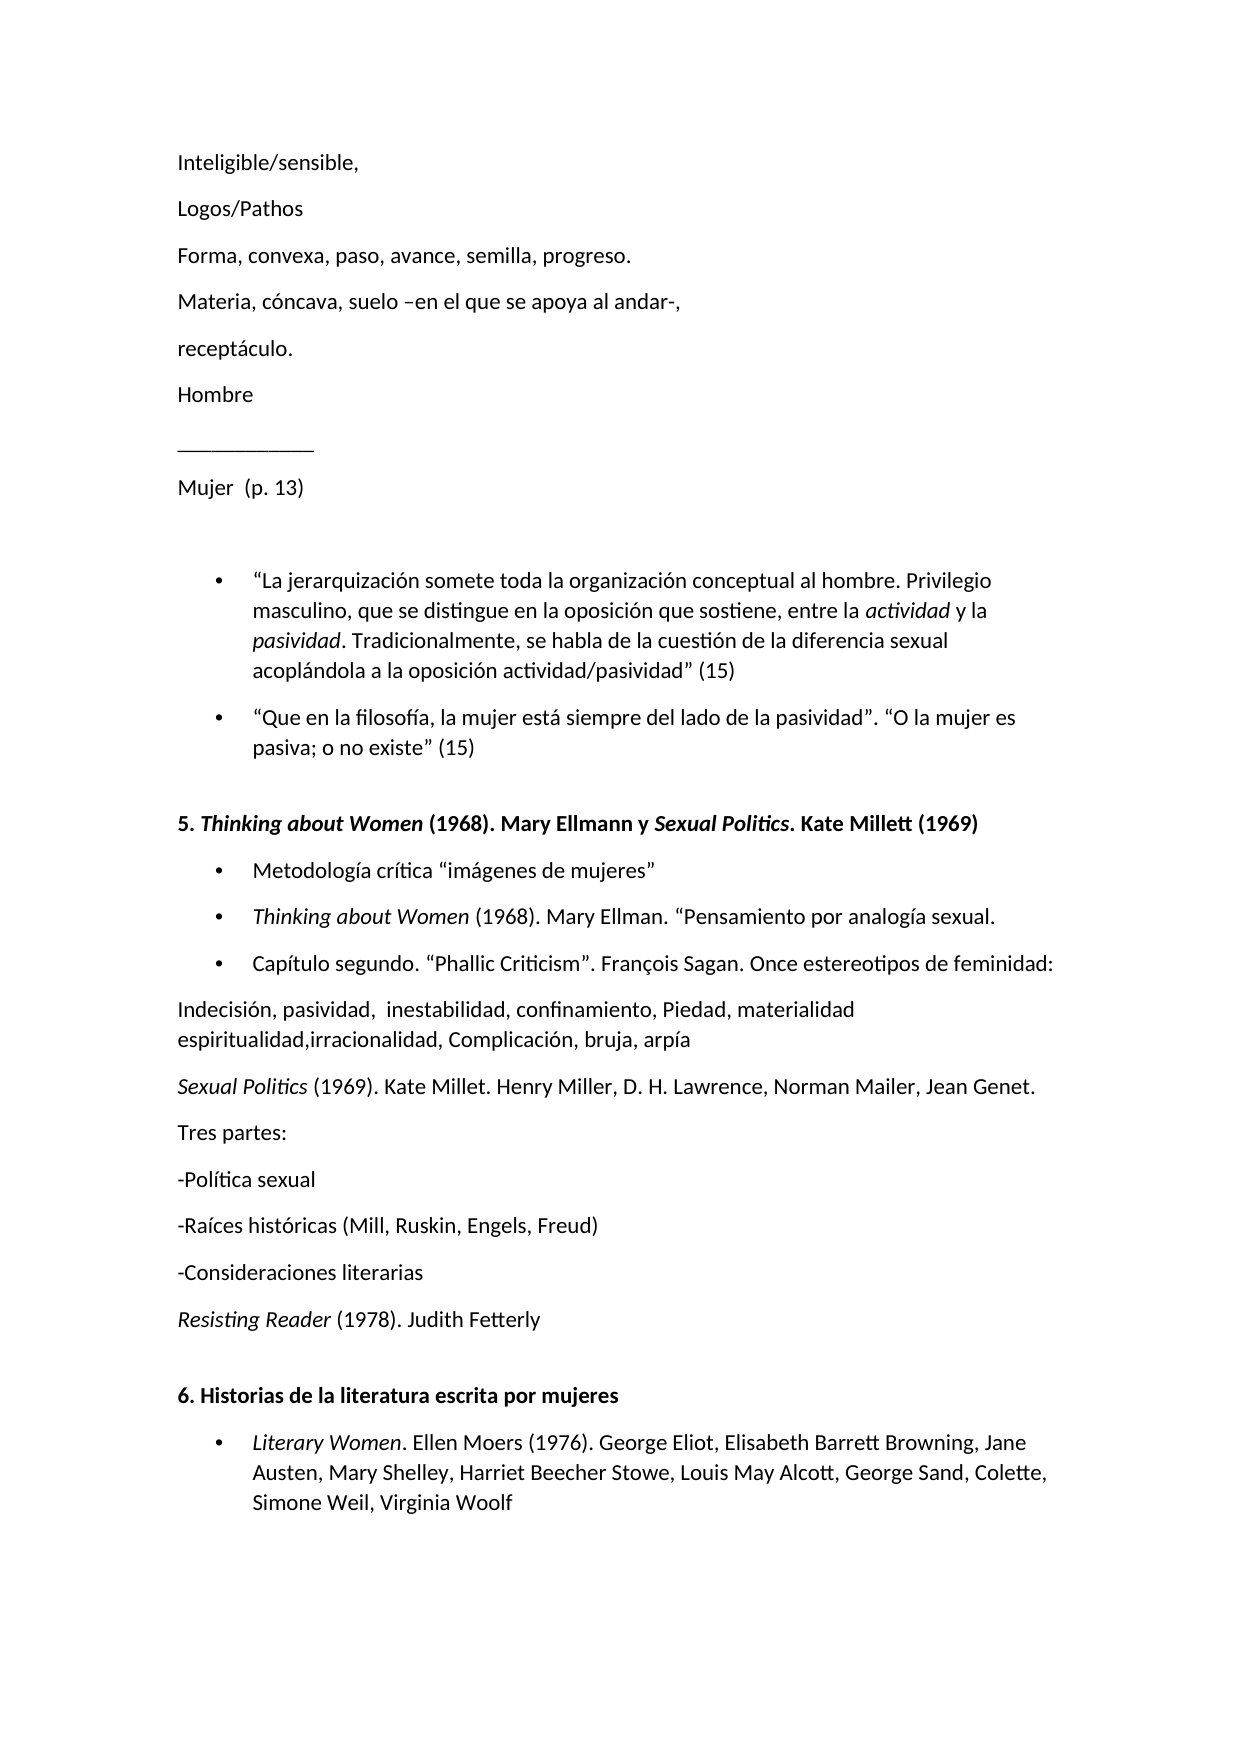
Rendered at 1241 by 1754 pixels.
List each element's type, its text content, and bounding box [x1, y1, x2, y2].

list “La jerarquización somete toda la organización conceptual al hombre. Privilegio masculino, que se distingue en la oposición que sostiene, entre la actividad y la pasividad. Tradicionalmente, se habla de la cuestión de la diferencia sexual acoplándola a la oposición actividad/pasividad” (15) [215, 567, 1063, 684]
text 6. Historias de la literatura escrita por mujeres [177, 1351, 1063, 1409]
text Inteligible/sensible, [177, 148, 1063, 176]
text Mujer (p. 13) [177, 473, 1063, 502]
list Thinking about Women (1968). Mary Ellman. “Pensamiento por analogía sexual. [215, 902, 1063, 930]
text Resisting Reader (1978). Judith Fetterly [177, 1305, 1063, 1333]
list Literary Women. Ellen Moers (1976). George Eliot, Elisabeth Barrett Browning, Jane Austen, Mary Shelley, Harriet Beecher Stowe, Louis May Alcott, George Sand, Colette, Simone Weil, Virginia Woolf [215, 1428, 1063, 1516]
list Metodología crítica “imágenes de mujeres” [215, 856, 1063, 884]
text Indecisión, pasividad, inestabilidad, confinamiento, Piedad, materialidad espiritualidad,irracionalidad, Complicación, bruja, arpía [177, 996, 1063, 1053]
text Hombre [177, 380, 1063, 408]
text Materia, cóncava, suelo –en el que se apoya al andar-, [177, 287, 1063, 315]
text Tres partes: [177, 1118, 1063, 1147]
text -Raíces históricas (Mill, Ruskin, Engels, Freud) [177, 1212, 1063, 1240]
text Logos/Pathos [177, 194, 1063, 222]
list Capítulo segundo. “Phallic Criticism”. François Sagan. Once estereotipos de feminidad: [215, 949, 1063, 977]
text receptáculo. [177, 334, 1063, 362]
text 5. Thinking about Women (1968). Mary Ellmann y Sexual Politics. Kate Millett (1969) [177, 779, 1063, 837]
text Forma, convexa, paso, avance, semilla, progreso. [177, 241, 1063, 269]
text ____________ [177, 427, 1063, 455]
text -Consideraciones literarias [177, 1258, 1063, 1286]
text Sexual Politics (1969). Kate Millet. Henry Miller, D. H. Lawrence, Norman Mailer, Jean Genet. [177, 1072, 1063, 1100]
list “Que en la filosofía, la mujer está siempre del lado de la pasividad”. “O la mujer es pasiva; o no existe” (15) [215, 703, 1063, 761]
text -Política sexual [177, 1165, 1063, 1193]
